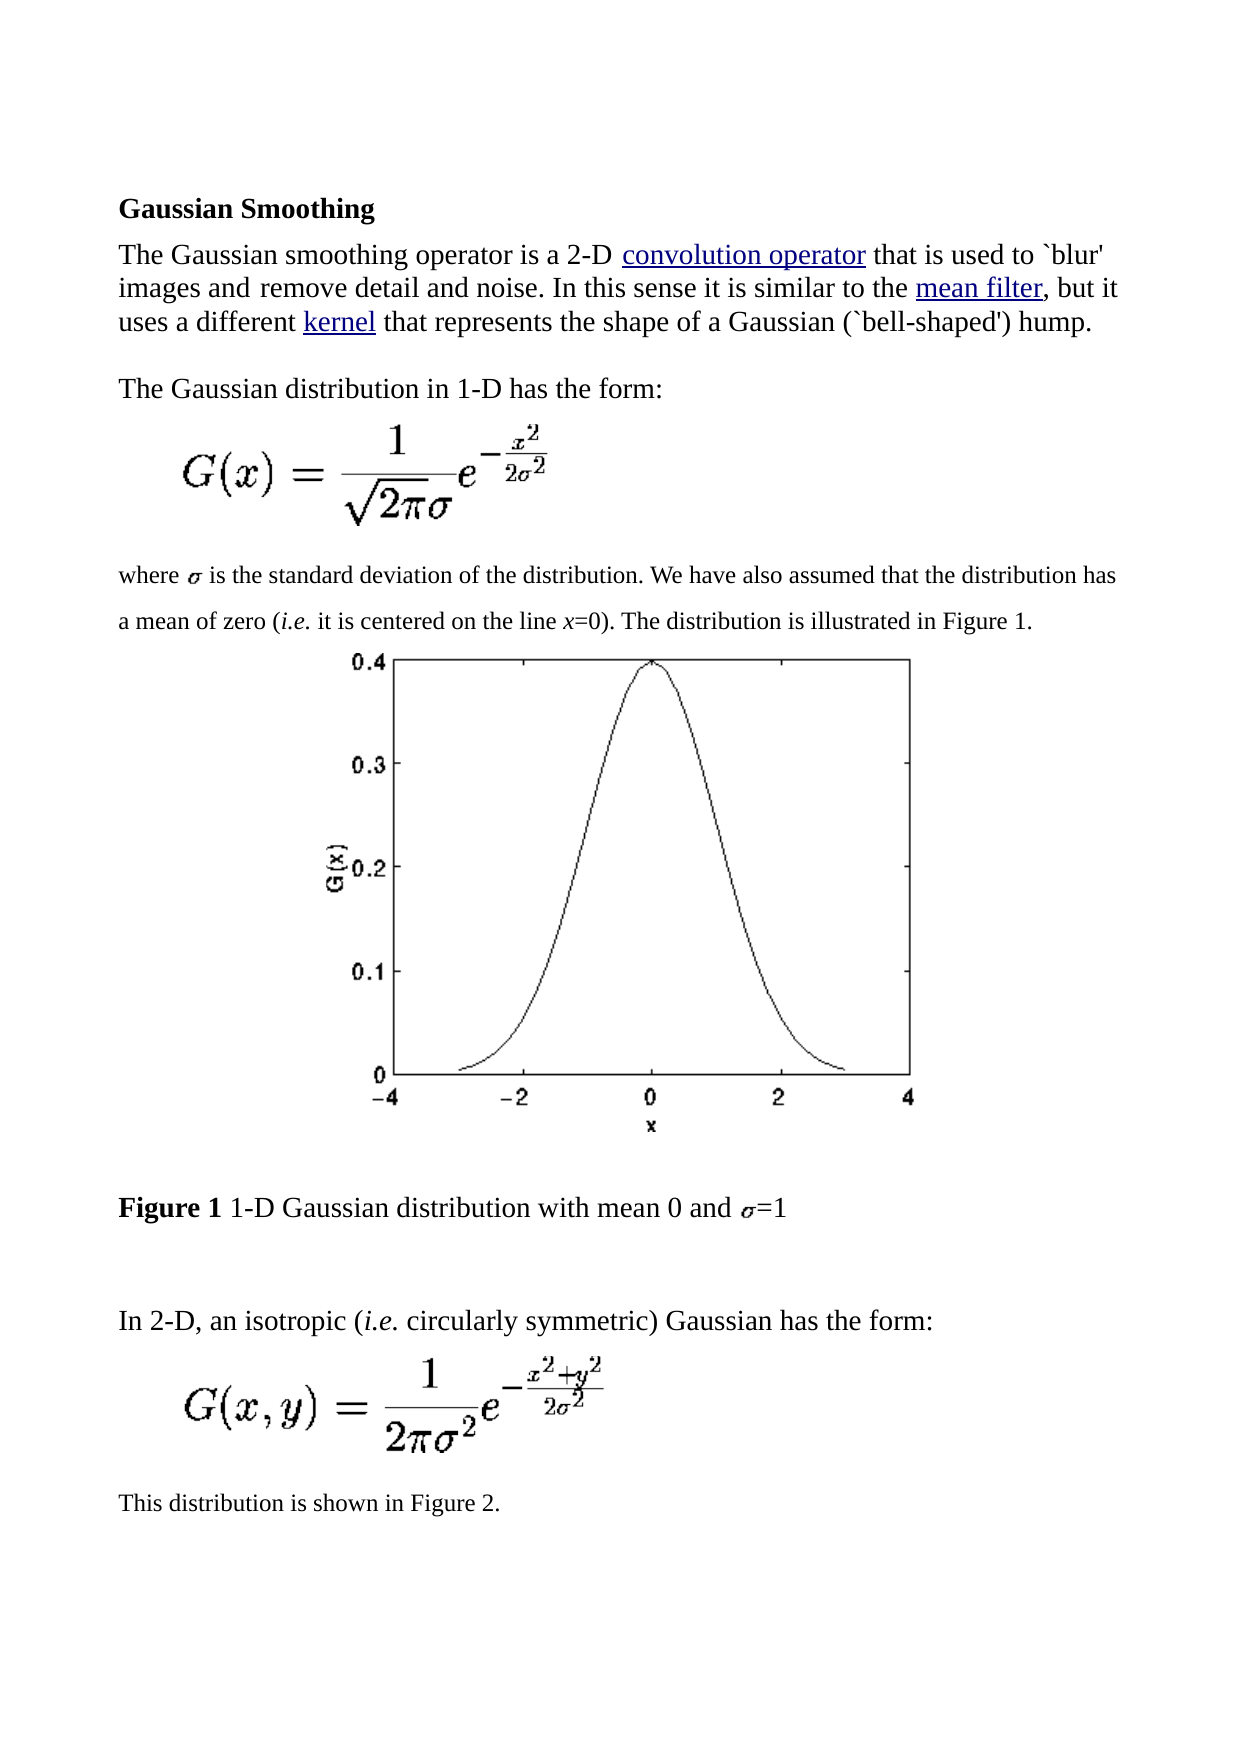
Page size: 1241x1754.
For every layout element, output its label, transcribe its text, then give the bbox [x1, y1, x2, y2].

picture [185, 566, 203, 602]
text This distribution is shown in Figure 2. [118, 1488, 1122, 1516]
text The Gaussian smoothing operator is a 2-D convolution operator that is used to `blur' images and remove detail and noise. In this sense it is similar to the mean filter, but it uses a different kernel that represents the shape of a Gaussian (`bell-shaped') hump. [118, 237, 1122, 337]
subtitle Gaussian Smoothing [118, 191, 1122, 224]
text The Gaussian distribution in 1-D has the form: [118, 371, 1122, 404]
text where is the standard deviation of the distribution. We have also assumed that the distribution has a mean of zero (i.e. it is centered on the line x=0). The distribution is illustrated in Figure 1. [118, 561, 1122, 635]
picture [326, 653, 914, 1132]
picture [177, 1356, 604, 1453]
picture [738, 1199, 757, 1236]
text Figure 1 1-D Gaussian distribution with mean 0 and =1 [118, 1190, 1122, 1236]
picture [177, 424, 548, 526]
text In 2-D, an isotropic (i.e. circularly symmetric) Gaussian has the form: [118, 1303, 1122, 1336]
